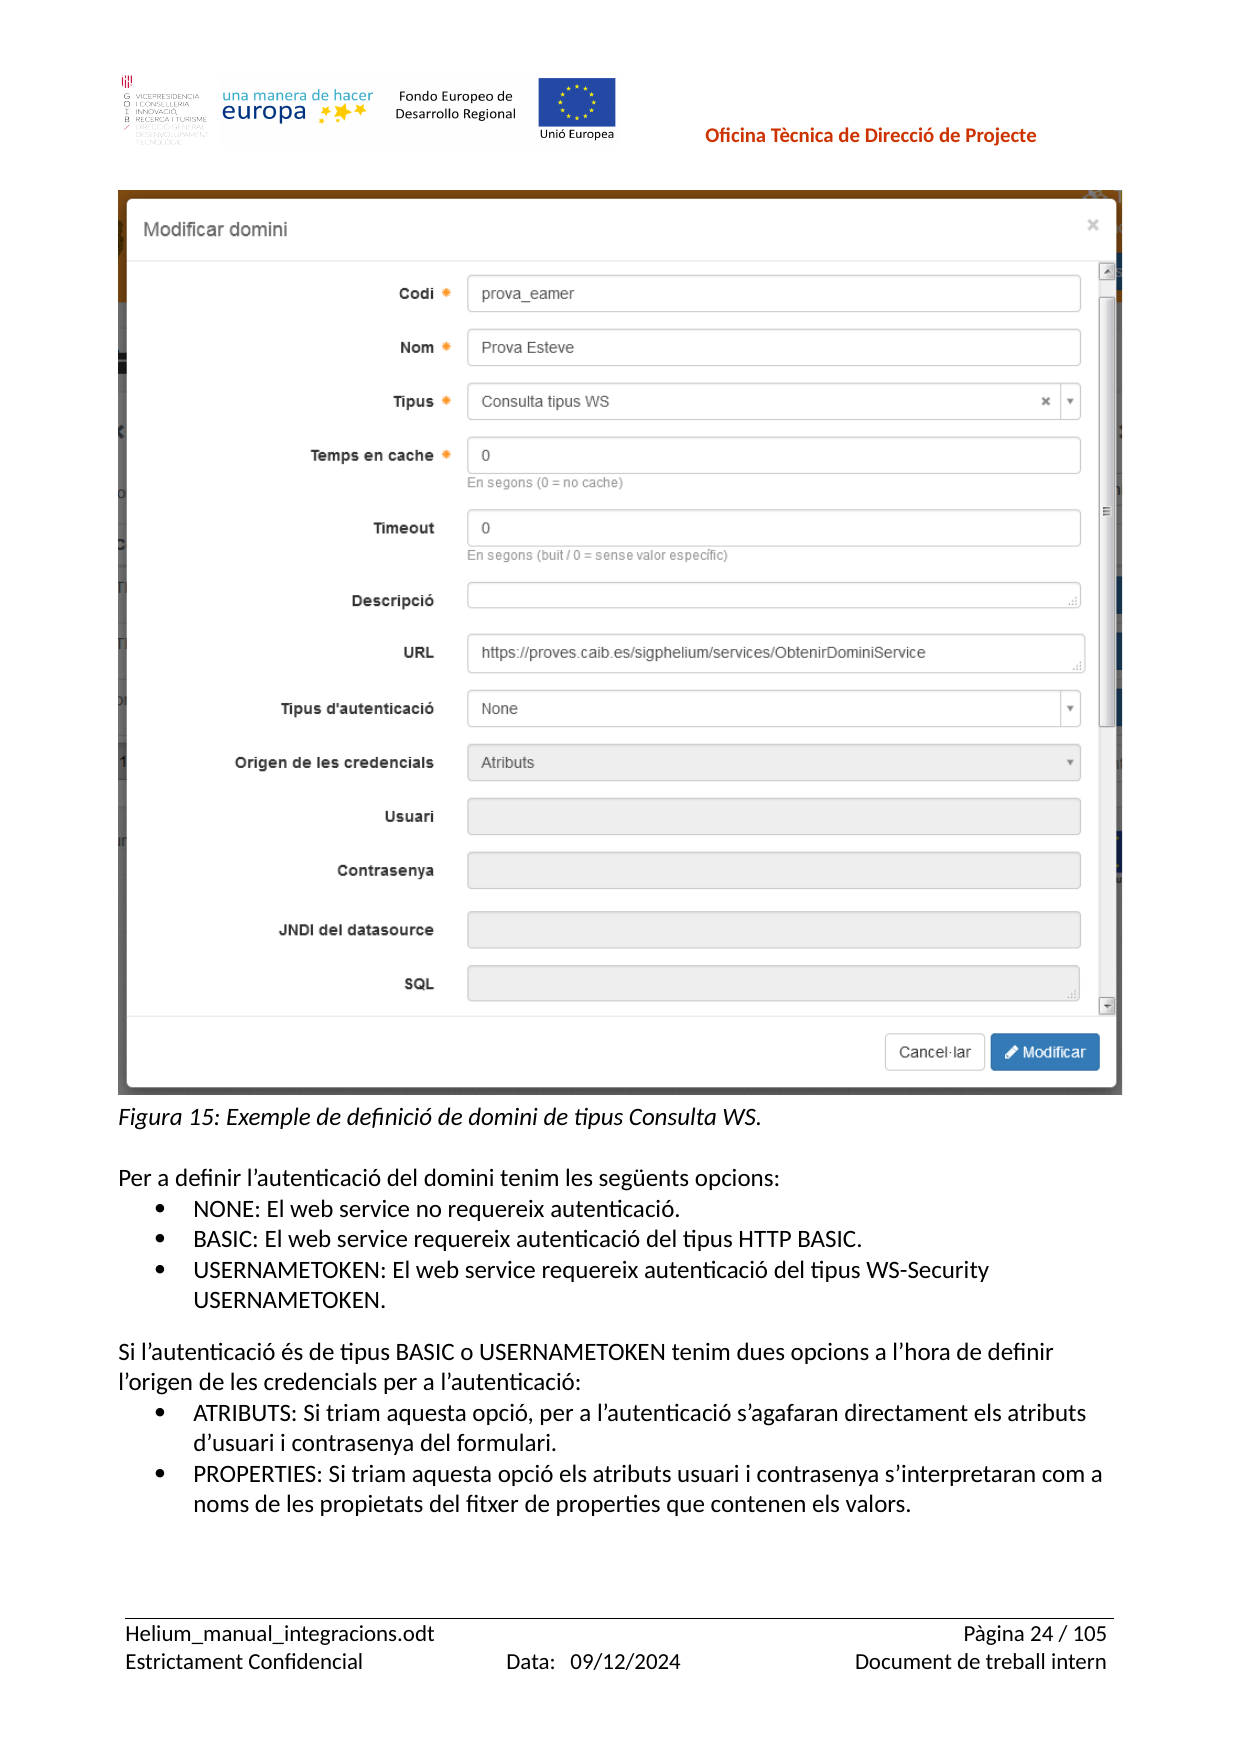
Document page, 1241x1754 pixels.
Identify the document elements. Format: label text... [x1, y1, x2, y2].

text Per a definir l’autenticació del domini tenim les següents opcions: [118, 1162, 1122, 1193]
list ATRIBUTS: Si triam aquesta opció, per a l’autenticació s’agafaran directament els atributs d’usuari i contrasenya del formulari. [156, 1397, 1122, 1458]
picture [118, 190, 1123, 1095]
picture [118, 73, 213, 147]
list USERNAMETOKEN: El web service requereix autenticació del tipus WS-Security USERNAMETOKEN. [156, 1254, 1122, 1315]
text Si l’autenticació és de tipus BASIC o USERNAMETOKEN tenim dues opcions a l’hora de definir l’origen de les credencials per a l’autenticació: [118, 1336, 1122, 1397]
list PROPERTIES: Si triam aquesta opció els atributs usuari i contrasenya s’interpretaran com a noms de les propietats del fitxer de properties que contenen els valors. [156, 1458, 1122, 1519]
text Figura 15: Exemple de definició de domini de tipus Consulta WS. [118, 1095, 1122, 1132]
list NONE: El web service no requereix autenticació. [156, 1193, 1122, 1223]
picture [219, 73, 621, 147]
list BASIC: El web service requereix autenticació del tipus HTTP BASIC. [156, 1223, 1122, 1254]
